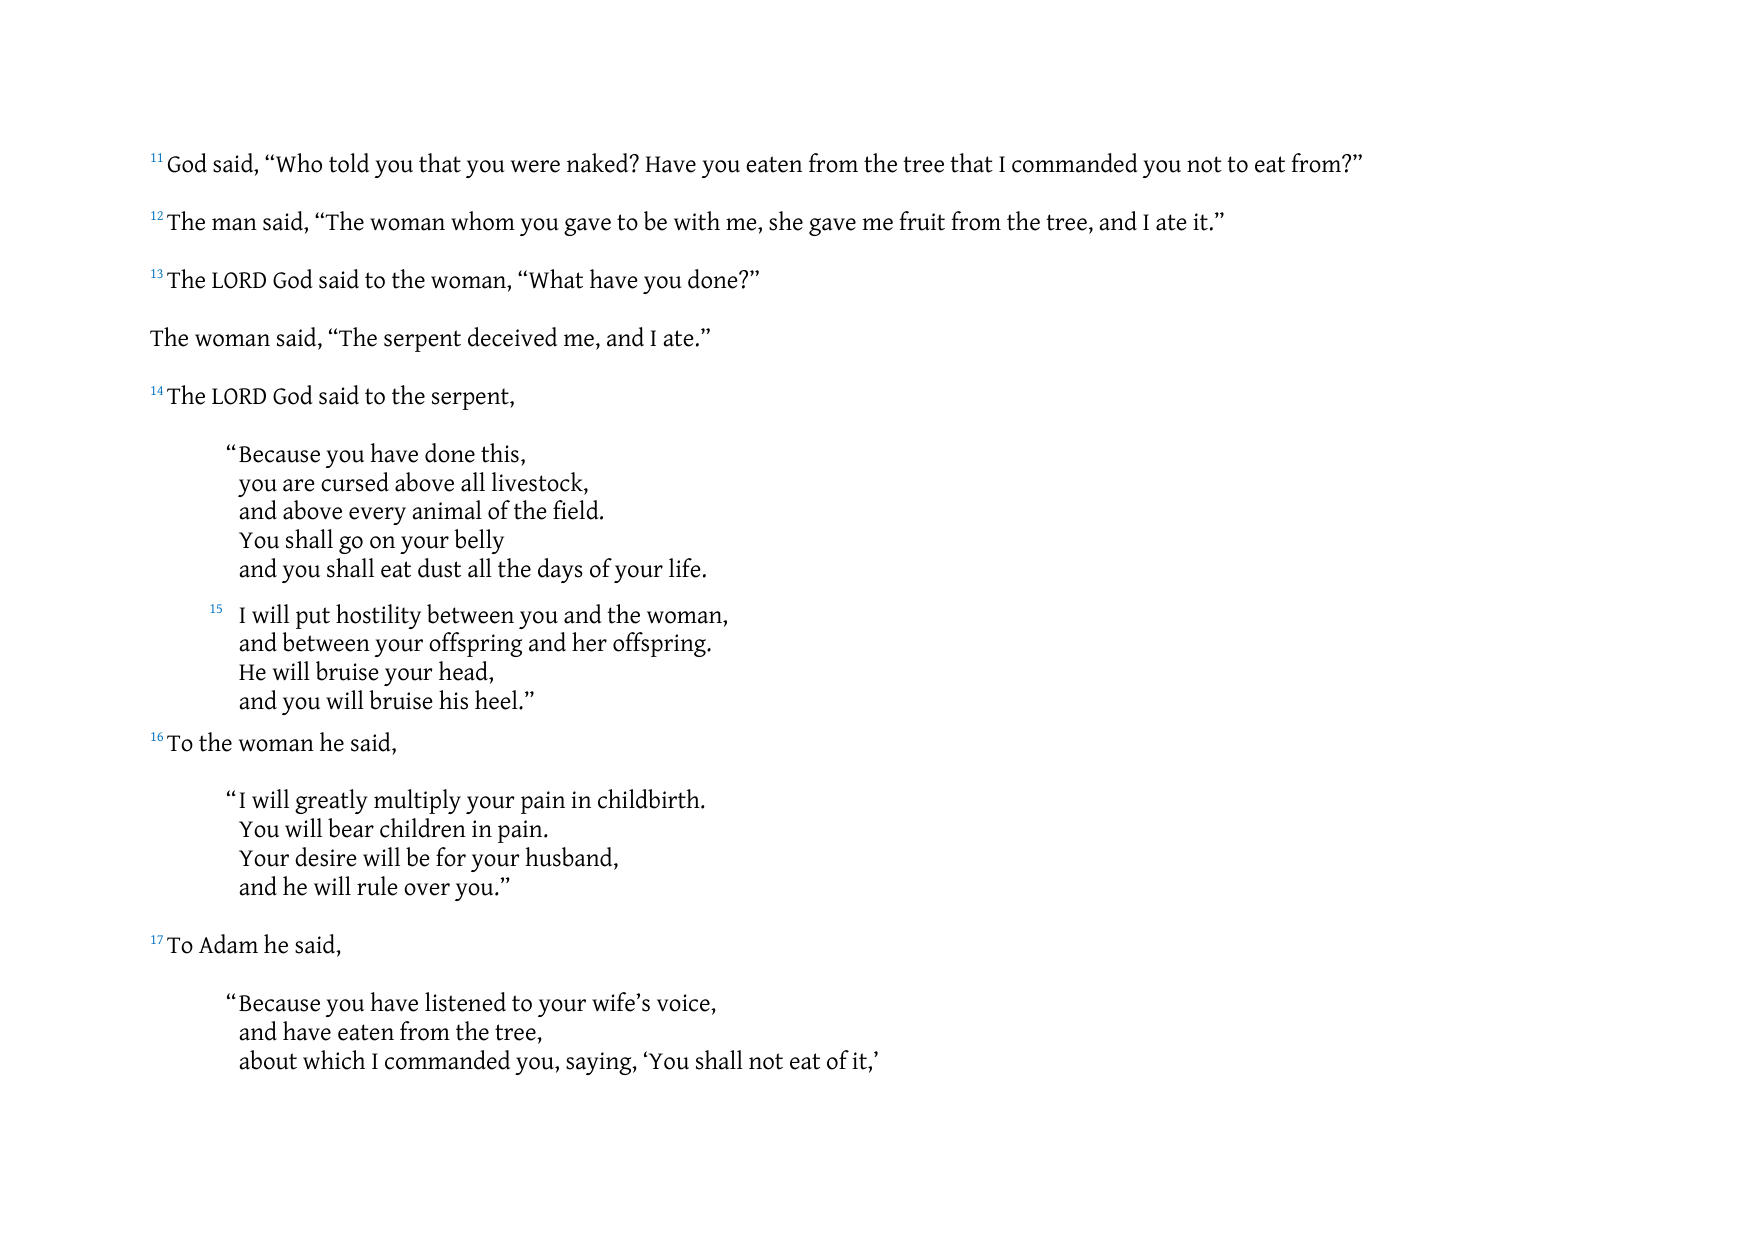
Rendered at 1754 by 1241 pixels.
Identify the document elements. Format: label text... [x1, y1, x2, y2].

text 11 God said, “Who told you that you were naked? Have you eaten from the tree that I commanded you not to eat from?” [150, 150, 1604, 179]
text 13 The LORD God said to the woman, “What have you done?” [150, 266, 1604, 295]
text “ Because you have listened to your wife’s voice, and have eaten from the tree, about which I commanded you, saying, ‘You shall not eat of it,’ [209, 989, 1545, 1076]
text “ Because you have done this, you are cursed above all livestock, and above every animal of the field. You shall go on your belly and you shall eat dust all the days of your life. [209, 440, 1545, 584]
text The woman said, “The serpent deceived me, and I ate.” [150, 324, 1604, 353]
text 15 I will put hostility between you and the woman, and between your offspring and her offspring. He will bruise your head, and you will bruise his heel.” [209, 601, 1545, 716]
text “ I will greatly multiply your pain in childbirth. You will bear children in pain. Your desire will be for your husband, and he will rule over you.” [209, 787, 1545, 902]
text 17 To Adam he said, [150, 932, 1545, 960]
text 14 The LORD God said to the serpent, [150, 382, 1604, 411]
text 12 The man said, “The woman whom you gave to be with me, she gave me fruit from the tree, and I ate it.” [150, 208, 1604, 237]
text 16 To the woman he said, [150, 729, 1545, 758]
